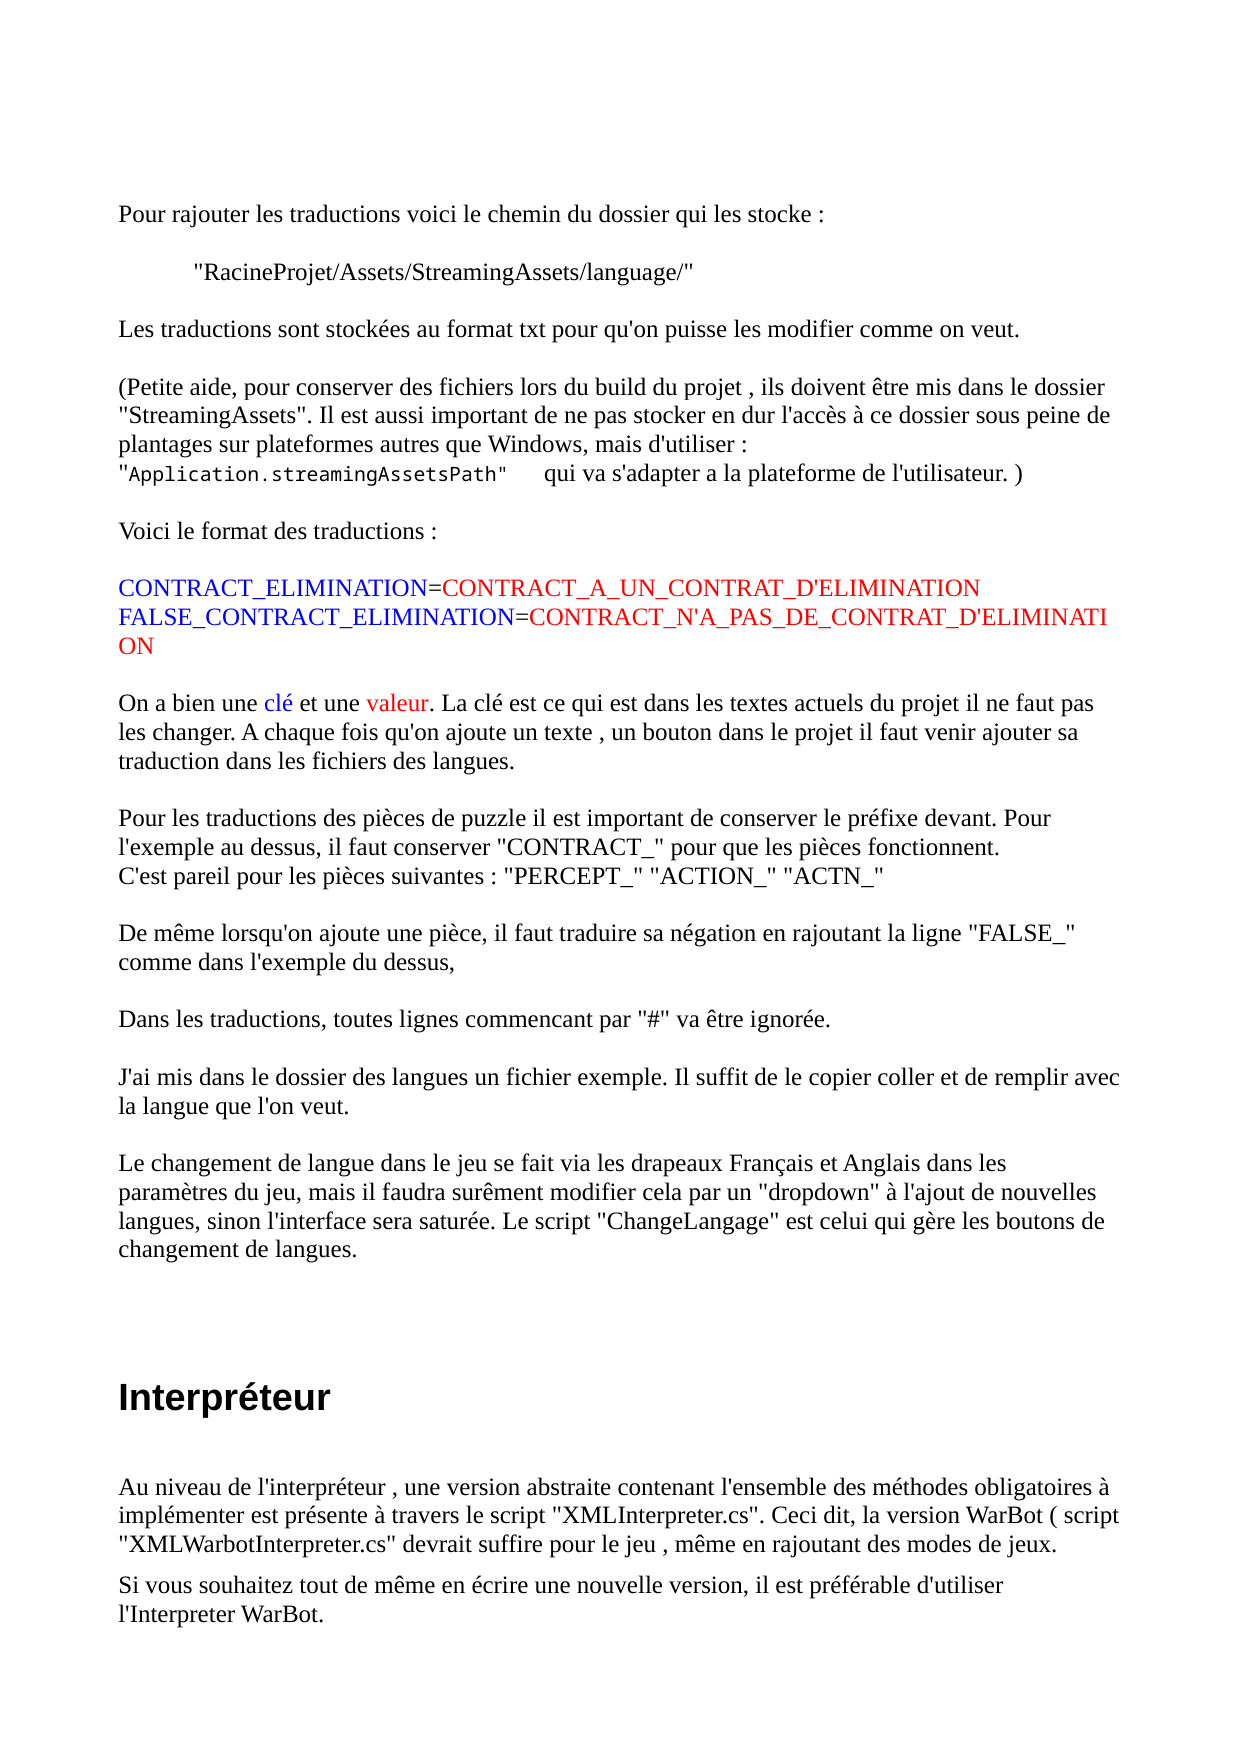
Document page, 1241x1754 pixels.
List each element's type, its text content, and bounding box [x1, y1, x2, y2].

text De même lorsqu'on ajoute une pièce, il faut traduire sa négation en rajoutant la ligne "FALSE_" comme dans l'exemple du dessus, [118, 918, 1122, 976]
text Pour rajouter les traductions voici le chemin du dossier qui les stocke : [118, 199, 1122, 228]
text Les traductions sont stockées au format txt pour qu'on puisse les modifier comme on veut. [118, 314, 1122, 343]
text FALSE_CONTRACT_ELIMINATION=CONTRACT_N'A_PAS_DE_CONTRAT_D'ELIMINATION [118, 602, 1122, 659]
text CONTRACT_ELIMINATION=CONTRACT_A_UN_CONTRAT_D'ELIMINATION [118, 573, 1122, 602]
text Dans les traductions, toutes lignes commencant par "#" va être ignorée. [118, 1004, 1122, 1033]
text Le changement de langue dans le jeu se fait via les drapeaux Français et Anglais dans les paramètres du jeu, mais il faudra surêment modifier cela par un "dropdown" à l'ajout de nouvelles langues, sinon l'interface sera saturée. Le script "ChangeLangage" est celui qui gère les boutons de changement de langues. [118, 1148, 1122, 1263]
text Si vous souhaitez tout de même en écrire une nouvelle version, il est préférable d'utiliser l'Interpreter WarBot. [118, 1571, 1122, 1628]
text (Petite aide, pour conserver des fichiers lors du build du projet , ils doivent être mis dans le dossier "StreamingAssets". Il est aussi important de ne pas stocker en dur l'accès à ce dossier sous peine de plantages sur plateformes autres que Windows, mais d'utiliser : "Application.streamingAssetsPath" qui va s'adapter a la plateforme de l'utilisateur. ) [118, 372, 1122, 487]
text "RacineProjet/Assets/StreamingAssets/language/" [118, 257, 1122, 285]
text J'ai mis dans le dossier des langues un fichier exemple. Il suffit de le copier coller et de remplir avec la langue que l'on veut. [118, 1062, 1122, 1119]
text Au niveau de l'interpréteur , une version abstraite contenant l'ensemble des méthodes obligatoires à implémenter est présente à travers le script "XMLInterpreter.cs". Ceci dit, la version WarBot ( script "XMLWarbotInterpreter.cs" devrait suffire pour le jeu , même en rajoutant des modes de jeux. [118, 1472, 1122, 1558]
text Pour les traductions des pièces de puzzle il est important de conserver le préfixe devant. Pour l'exemple au dessus, il faut conserver "CONTRACT_" pour que les pièces fonctionnent. [118, 803, 1122, 861]
text C'est pareil pour les pièces suivantes : "PERCEPT_" "ACTION_" "ACTN_" [118, 861, 1122, 889]
subtitle Interpréteur [118, 1374, 1122, 1418]
text Voici le format des traductions : [118, 516, 1122, 544]
text On a bien une clé et une valeur. La clé est ce qui est dans les textes actuels du projet il ne faut pas les changer. A chaque fois qu'on ajoute un texte , un bouton dans le projet il faut venir ajouter sa traduction dans les fichiers des langues. [118, 688, 1122, 774]
